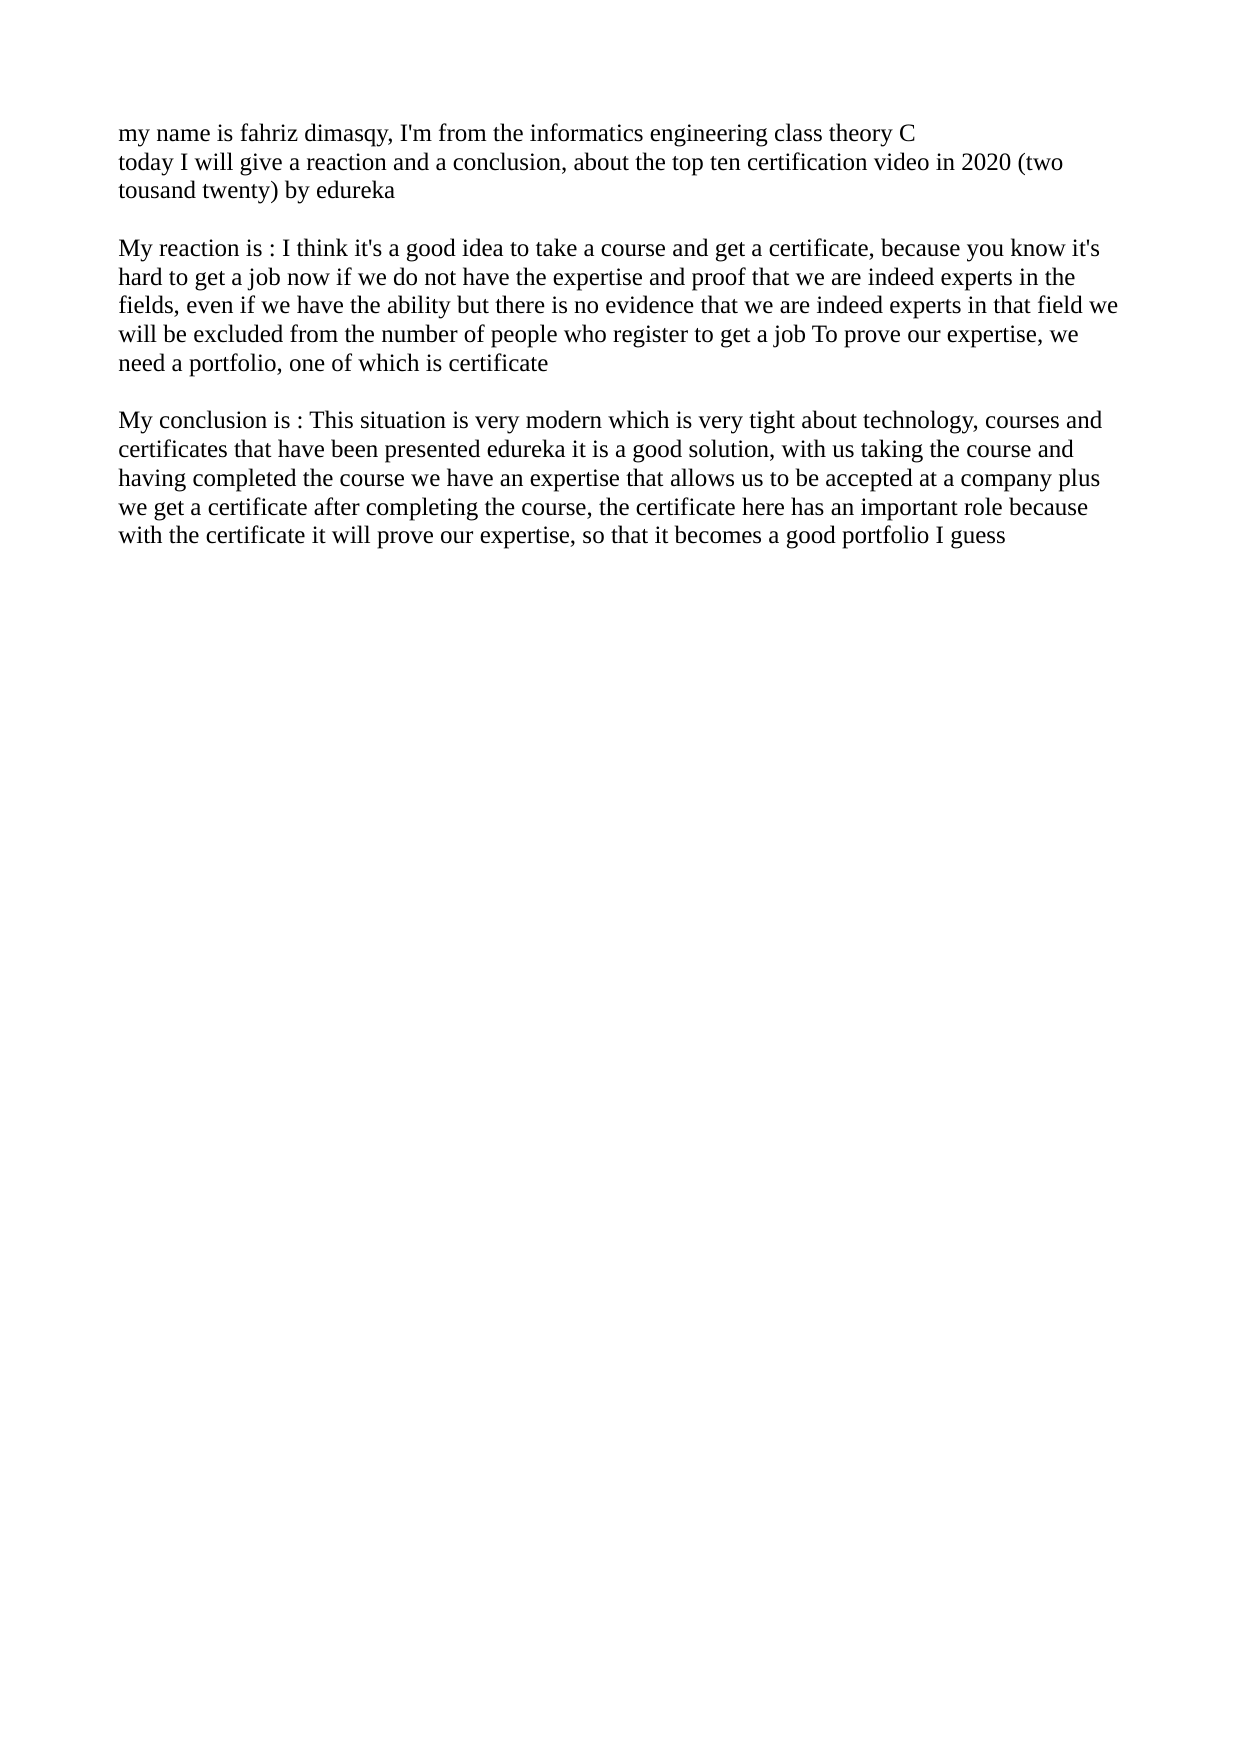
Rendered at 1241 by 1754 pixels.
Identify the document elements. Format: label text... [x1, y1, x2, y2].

text My conclusion is : This situation is very modern which is very tight about technology, courses and certificates that have been presented edureka it is a good solution, with us taking the course and having completed the course we have an expertise that allows us to be accepted at a company plus we get a certificate after completing the course, the certificate here has an important role because with the certificate it will prove our expertise, so that it becomes a good portfolio I guess [118, 406, 1122, 549]
text today I will give a reaction and a conclusion, about the top ten certification video in 2020 (two tousand twenty) by edureka [118, 147, 1122, 204]
text my name is fahriz dimasqy, I'm from the informatics engineering class theory C [118, 118, 1122, 147]
text My reaction is : I think it's a good idea to take a course and get a certificate, because you know it's hard to get a job now if we do not have the expertise and proof that we are indeed experts in the fields, even if we have the ability but there is no evidence that we are indeed experts in that field we will be excluded from the number of people who register to get a job To prove our expertise, we need a portfolio, one of which is certificate [118, 233, 1122, 377]
